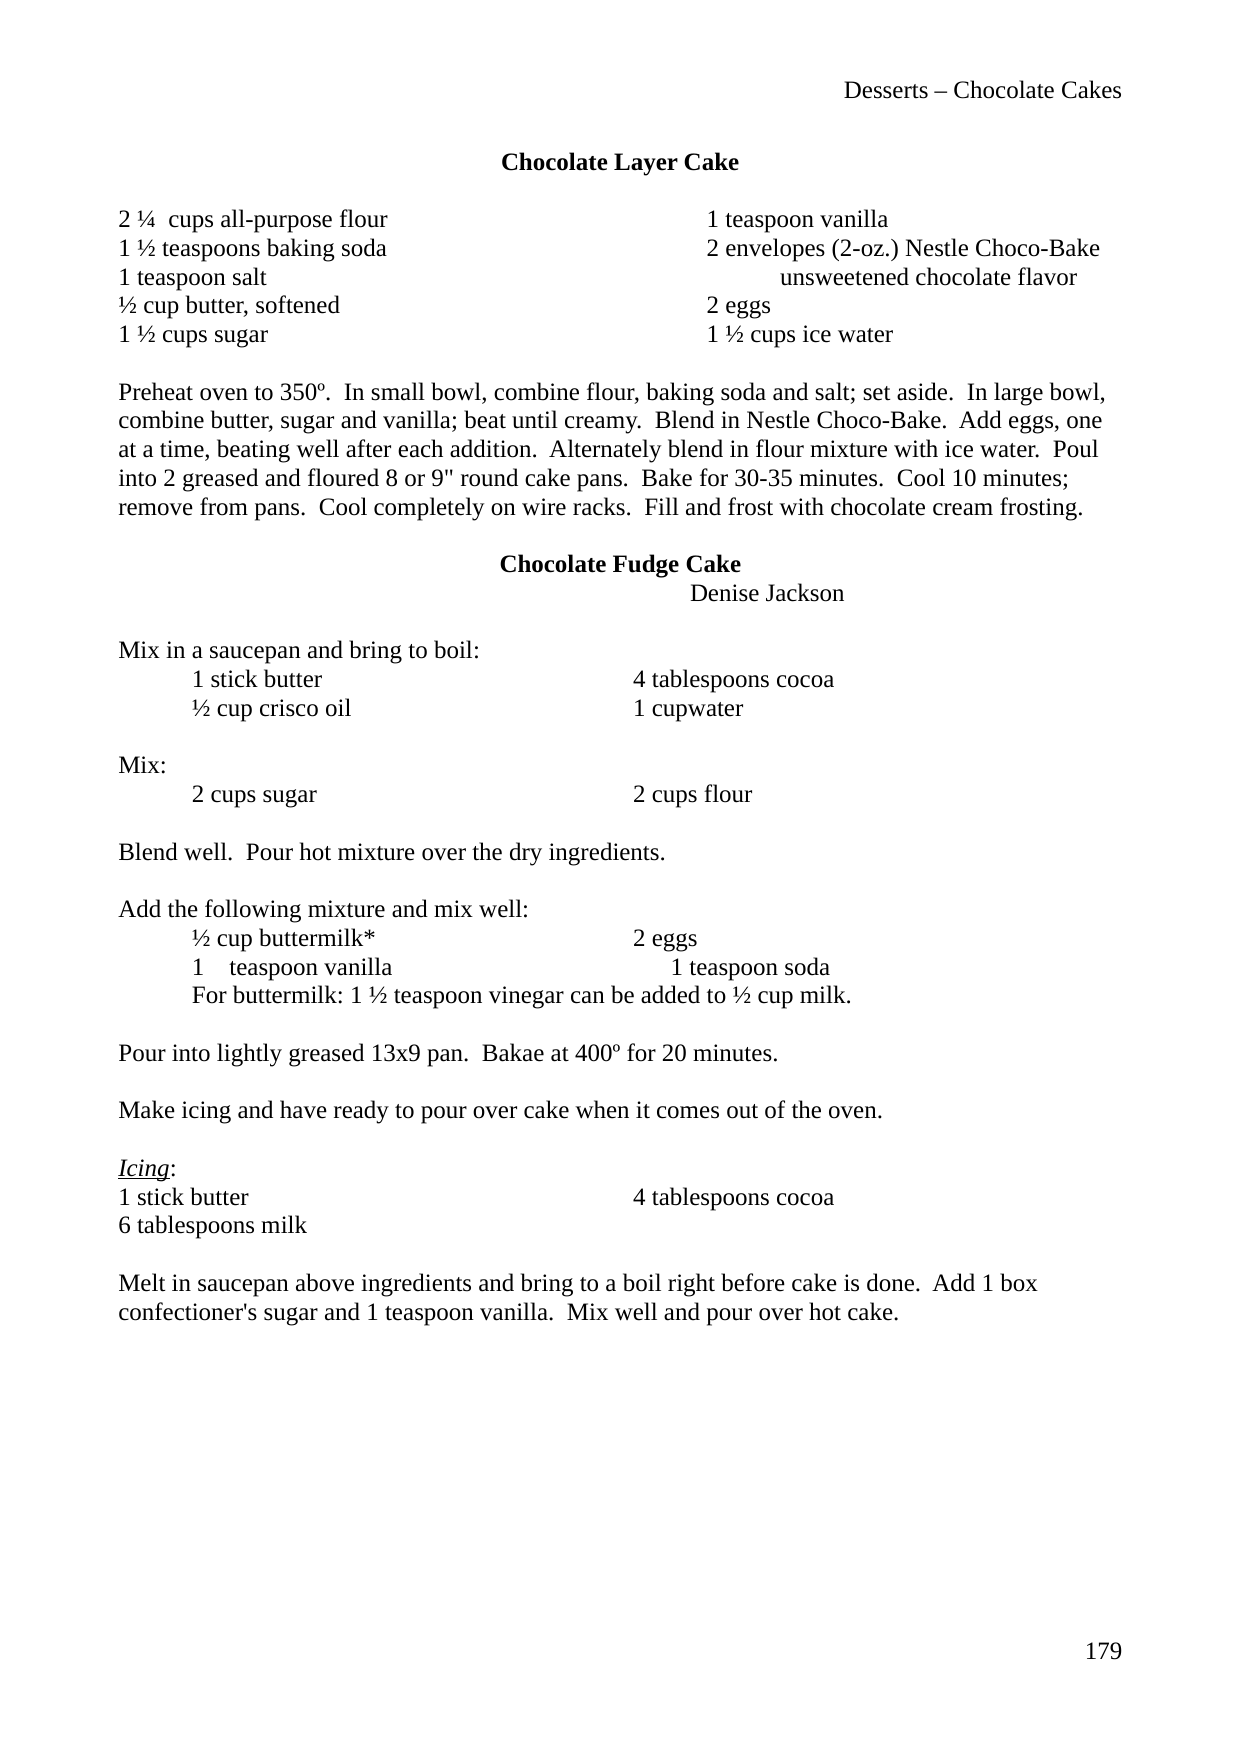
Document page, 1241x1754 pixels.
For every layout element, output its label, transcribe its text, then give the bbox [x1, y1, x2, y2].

text 1 stick butter 4 tablespoons cocoa [118, 664, 1122, 693]
text Denise Jackson [118, 578, 1122, 607]
text Mix in a saucepan and bring to boil: [118, 636, 1122, 664]
text Chocolate Layer Cake [118, 147, 1122, 176]
text Make icing and have ready to pour over cake when it comes out of the oven. [118, 1096, 1122, 1124]
list teaspoon vanilla 1 teaspoon soda [192, 952, 1122, 981]
text Add the following mixture and mix well: [118, 894, 1122, 923]
text Blend well. Pour hot mixture over the dry ingredients. [118, 837, 1122, 866]
text 1 stick butter 4 tablespoons cocoa [118, 1182, 1122, 1211]
text 1 teaspoon salt unsweetened chocolate flavor [118, 262, 1122, 291]
text Preheat oven to 350º. In small bowl, combine flour, baking soda and salt; set aside. In large bowl, combine butter, sugar and vanilla; beat until creamy. Blend in Nestle Choco-Bake. Add eggs, one at a time, beating well after each addition. Alternately blend in flour mixture with ice water. Poul into 2 greased and floured 8 or 9" round cake pans. Bake for 30-35 minutes. Cool 10 minutes; remove from pans. Cool completely on wire racks. Fill and frost with chocolate cream frosting. [118, 377, 1122, 521]
text Melt in saucepan above ingredients and bring to a boil right before cake is done. Add 1 box confectioner's sugar and 1 teaspoon vanilla. Mix well and pour over hot cake. [118, 1268, 1122, 1326]
text ½ cup buttermilk* 2 eggs [118, 923, 1122, 952]
text For buttermilk: 1 ½ teaspoon vinegar can be added to ½ cup milk. [118, 981, 1122, 1009]
text Mix: [118, 751, 1122, 779]
text ½ cup butter, softened 2 eggs [118, 291, 1122, 319]
text 6 tablespoons milk [118, 1211, 1122, 1239]
text Icing: [118, 1153, 1122, 1182]
text Chocolate Fudge Cake [118, 549, 1122, 578]
text ½ cup crisco oil 1 cupwater [118, 693, 1122, 722]
text 1 ½ cups sugar 1 ½ cups ice water [118, 319, 1122, 348]
text 1 ½ teaspoons baking soda 2 envelopes (2-oz.) Nestle Choco-Bake [118, 233, 1122, 262]
text 2 ¼ cups all-purpose flour 1 teaspoon vanilla [118, 204, 1122, 233]
text 2 cups sugar 2 cups flour [118, 779, 1122, 808]
text Pour into lightly greased 13x9 pan. Bakae at 400º for 20 minutes. [118, 1038, 1122, 1067]
